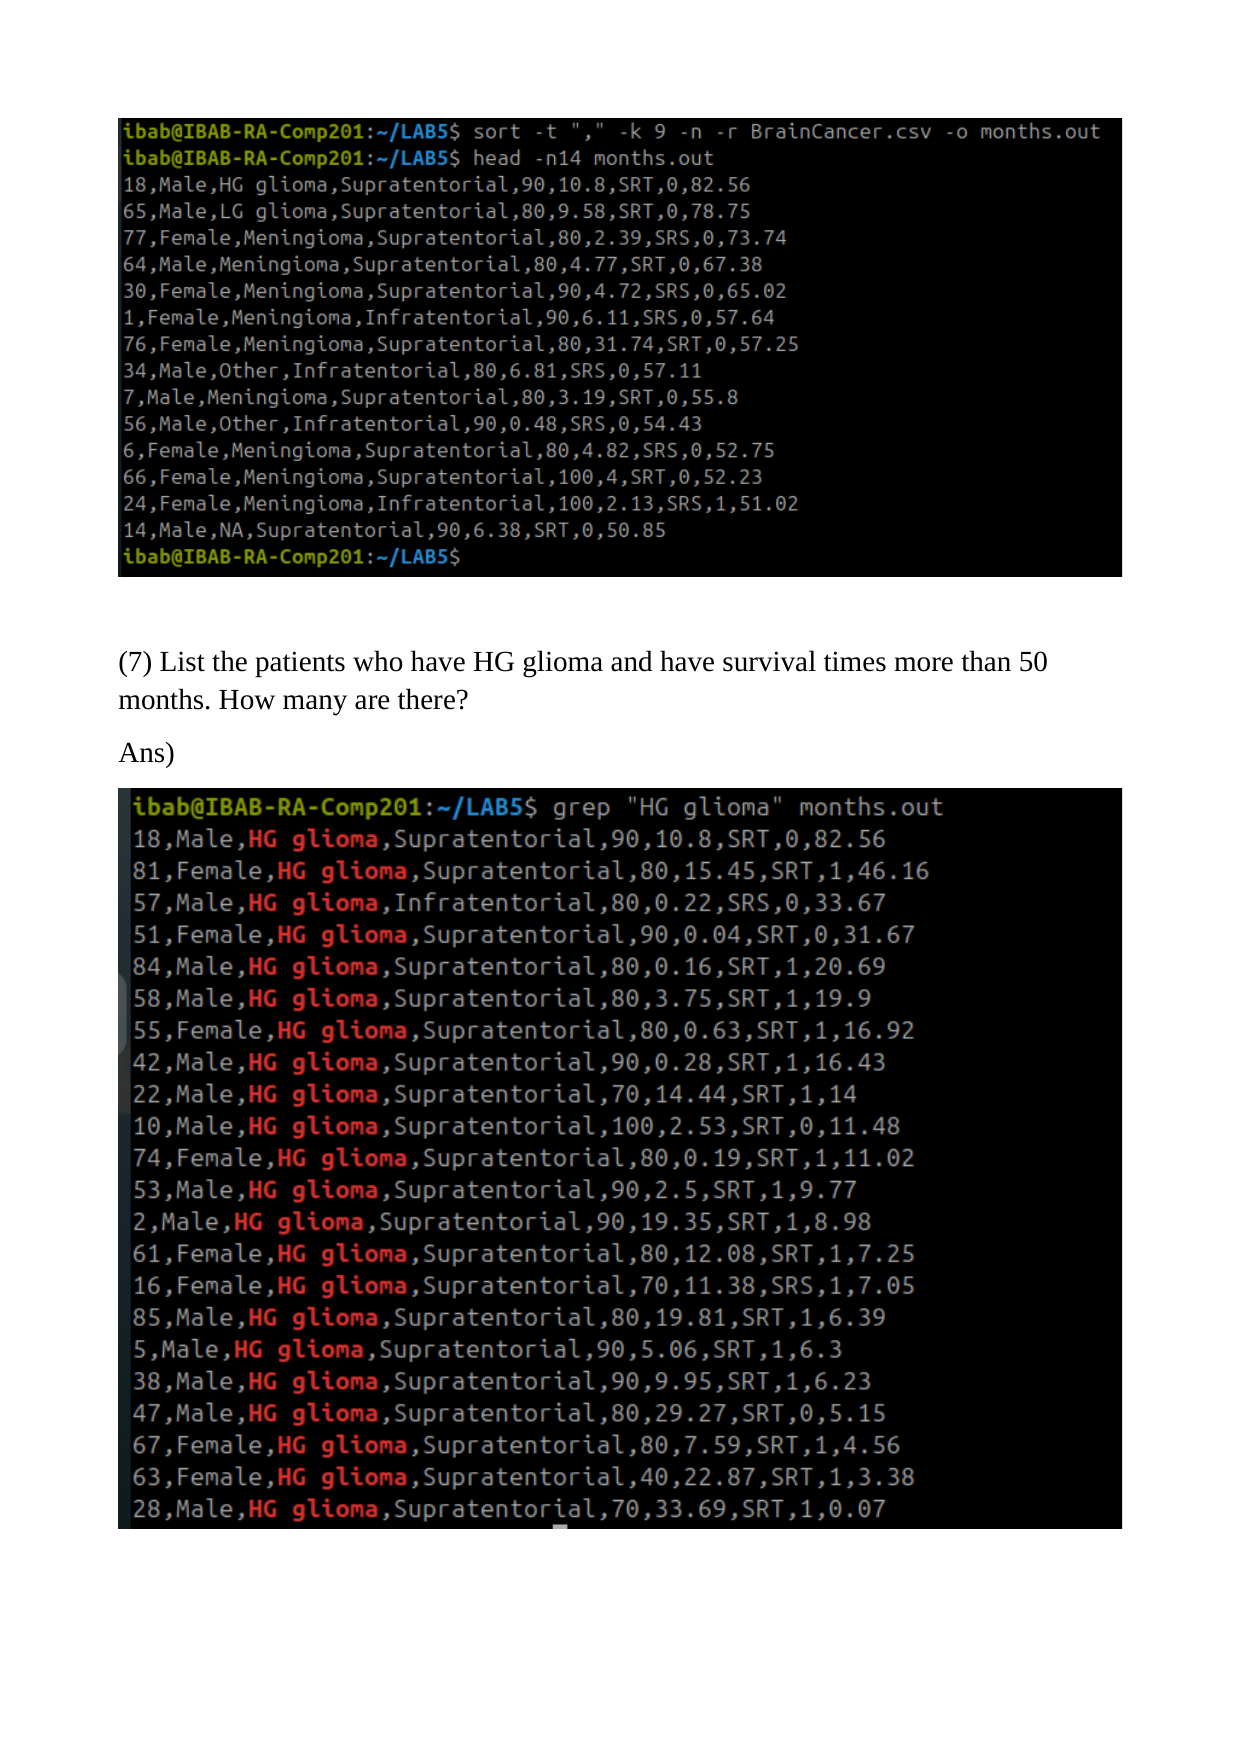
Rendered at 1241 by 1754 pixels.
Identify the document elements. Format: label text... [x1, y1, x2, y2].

picture [118, 788, 1123, 1529]
text (7) List the patients who have HG glioma and have survival times more than 50 months. How many are there? [118, 644, 1122, 716]
text Ans) [118, 735, 1122, 769]
picture [118, 118, 1123, 577]
